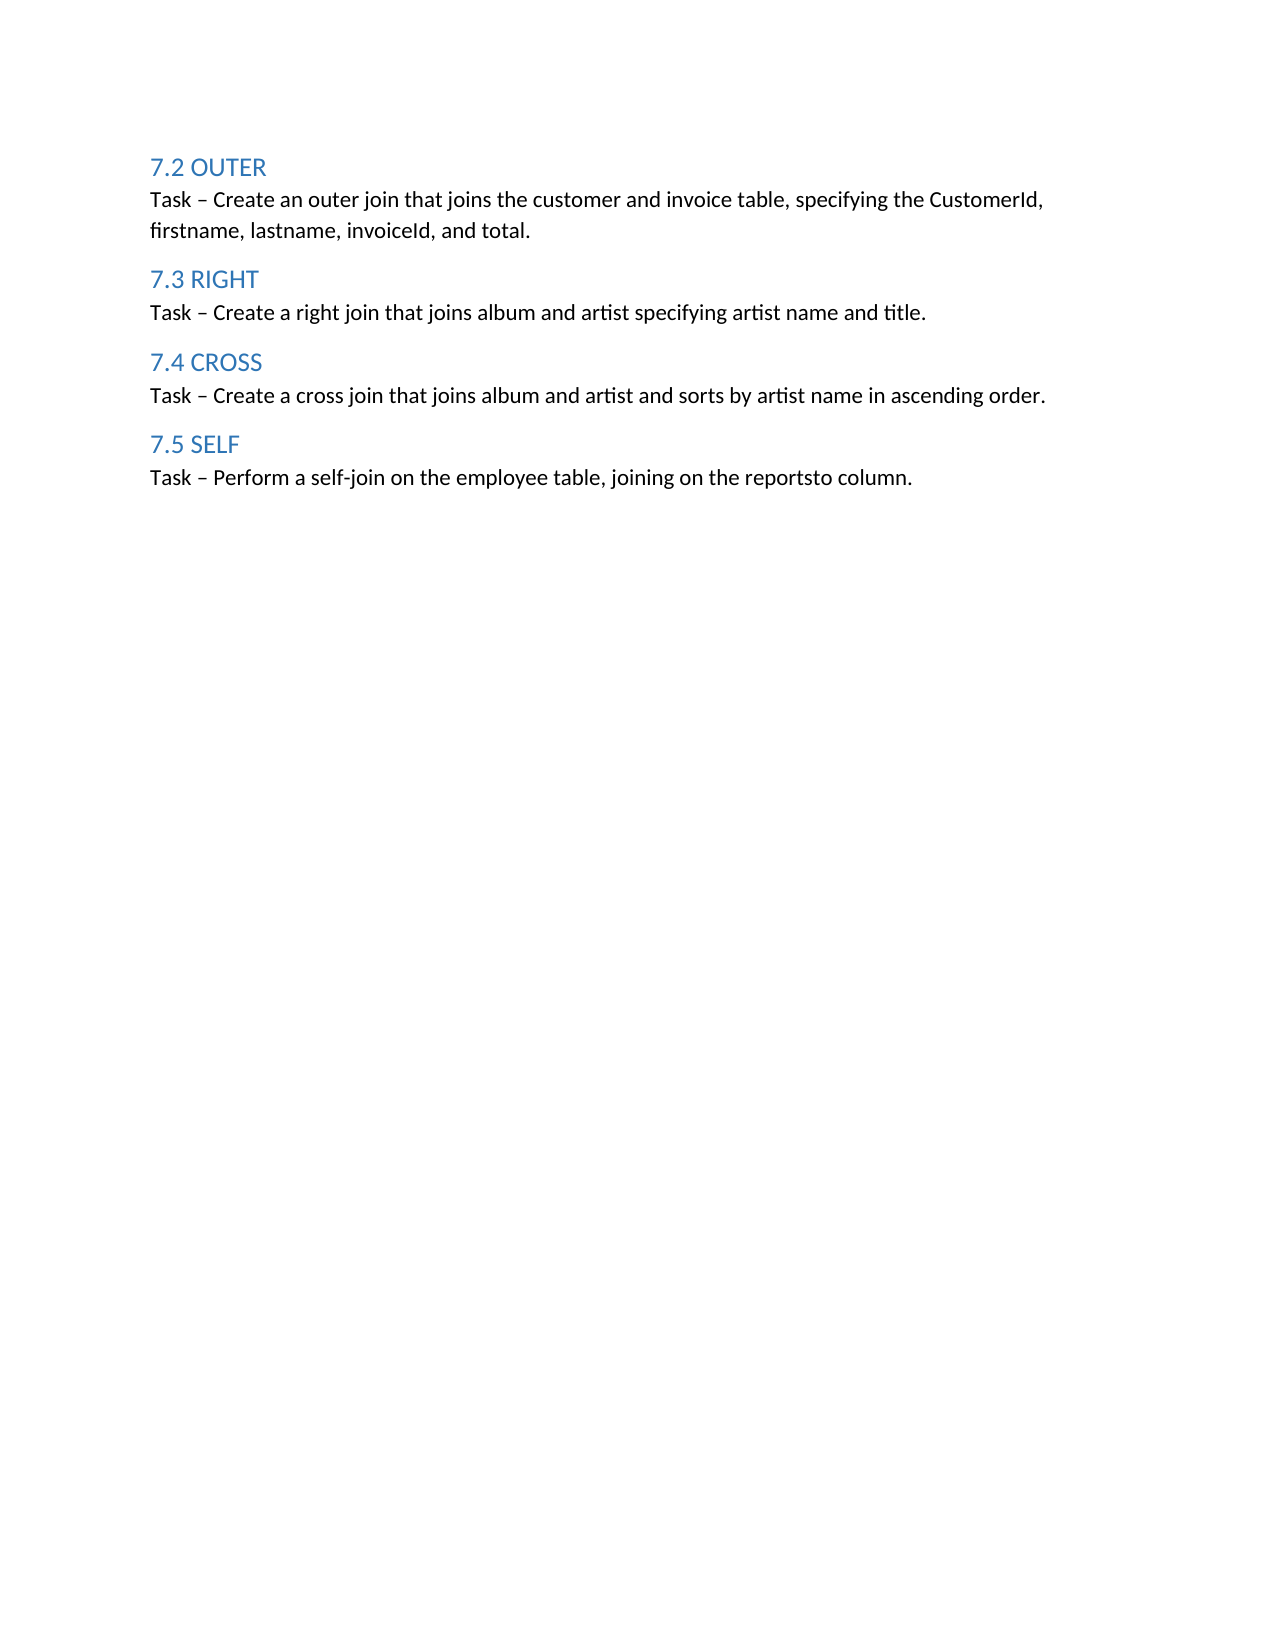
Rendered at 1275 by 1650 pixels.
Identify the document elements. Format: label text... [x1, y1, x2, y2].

subtitle 7.5 SELF [150, 428, 1125, 461]
text Task – Perform a self-join on the employee table, joining on the reportsto column. [150, 463, 1125, 491]
subtitle 7.2 OUTER [150, 150, 1125, 183]
subtitle 7.4 CROSS [150, 345, 1125, 378]
text Task – Create an outer join that joins the customer and invoice table, specifying the CustomerId, firstname, lastname, invoiceId, and total. [150, 186, 1125, 244]
text Task – Create a right join that joins album and artist specifying artist name and title. [150, 298, 1125, 326]
subtitle 7.3 RIGHT [150, 263, 1125, 296]
text Task – Create a cross join that joins album and artist and sorts by artist name in ascending order. [150, 381, 1125, 409]
